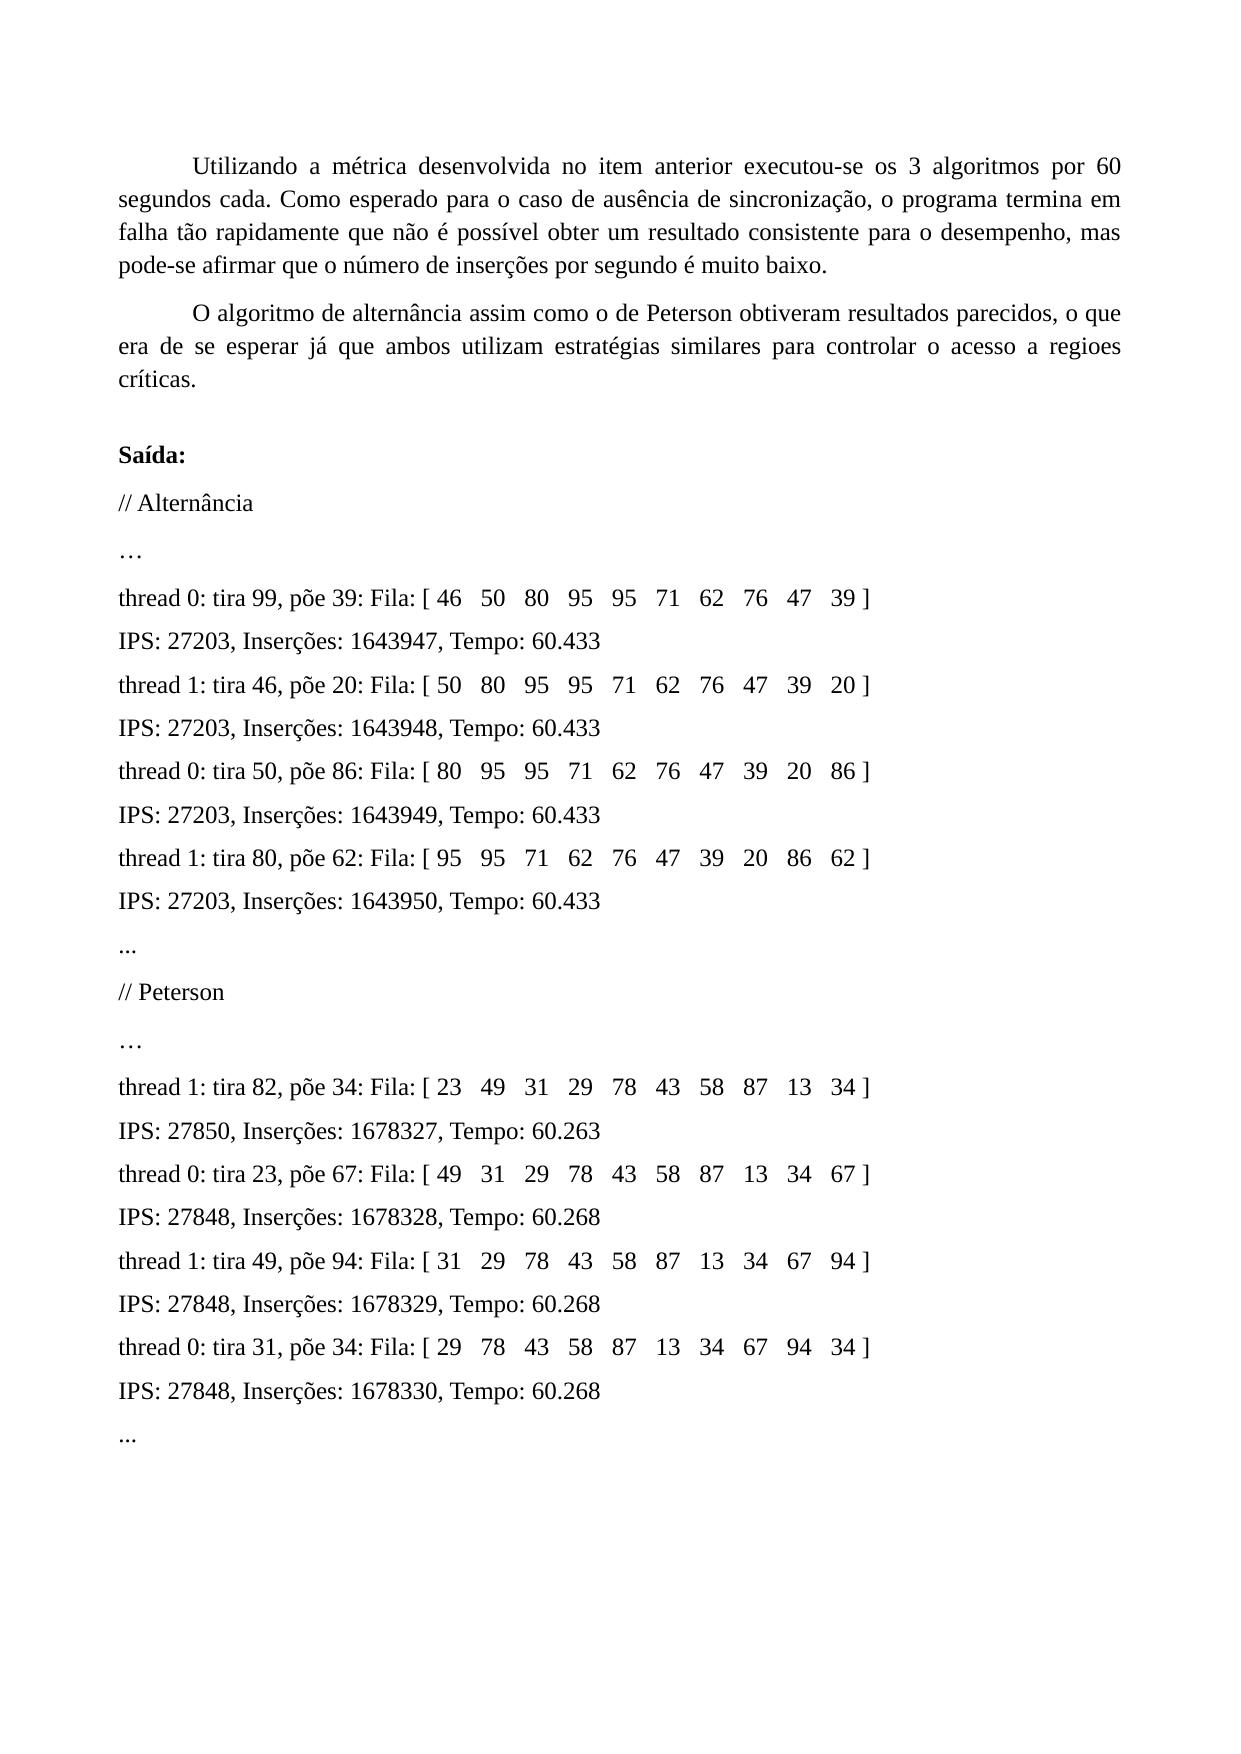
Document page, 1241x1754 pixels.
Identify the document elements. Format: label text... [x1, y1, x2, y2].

text IPS: 27203, Inserções: 1643947, Tempo: 60.433 [118, 626, 1122, 655]
text thread 1: tira 80, põe 62: Fila: [ 95 95 71 62 76 47 39 20 86 62 ] [118, 843, 1122, 872]
text … [118, 535, 1122, 564]
text thread 0: tira 99, põe 39: Fila: [ 46 50 80 95 95 71 62 76 47 39 ] [118, 583, 1122, 612]
text // Peterson [118, 977, 1122, 1006]
text IPS: 27203, Inserções: 1643950, Tempo: 60.433 [118, 886, 1122, 915]
text Utilizando a métrica desenvolvida no item anterior executou-se os 3 algoritmos por 60 segundos cada. Como esperado para o caso de ausência de sincronização, o programa termina em falha tão rapidamente que não é possível obter um resultado consistente para o desempenho, mas pode-se afirmar que o número de inserções por segundo é muito baixo. [118, 118, 1122, 279]
text thread 0: tira 50, põe 86: Fila: [ 80 95 95 71 62 76 47 39 20 86 ] [118, 756, 1122, 785]
text Saída: [118, 440, 1122, 469]
text IPS: 27203, Inserções: 1643948, Tempo: 60.433 [118, 713, 1122, 742]
text ... [118, 930, 1122, 958]
text IPS: 27203, Inserções: 1643949, Tempo: 60.433 [118, 800, 1122, 828]
text O algoritmo de alternância assim como o de Peterson obtiveram resultados parecidos, o que era de se esperar já que ambos utilizam estratégias similares para controlar o acesso a regioes críticas. [118, 298, 1122, 393]
text thread 1: tira 49, põe 94: Fila: [ 31 29 78 43 58 87 13 34 67 94 ] [118, 1246, 1122, 1274]
text … [118, 1025, 1122, 1054]
text thread 0: tira 31, põe 34: Fila: [ 29 78 43 58 87 13 34 67 94 34 ] [118, 1332, 1122, 1361]
text ... [118, 1419, 1122, 1448]
text thread 1: tira 46, põe 20: Fila: [ 50 80 95 95 71 62 76 47 39 20 ] [118, 670, 1122, 698]
text IPS: 27848, Inserções: 1678328, Tempo: 60.268 [118, 1202, 1122, 1231]
text thread 0: tira 23, põe 67: Fila: [ 49 31 29 78 43 58 87 13 34 67 ] [118, 1159, 1122, 1188]
text thread 1: tira 82, põe 34: Fila: [ 23 49 31 29 78 43 58 87 13 34 ] [118, 1072, 1122, 1101]
text // Alternância [118, 488, 1122, 517]
text IPS: 27850, Inserções: 1678327, Tempo: 60.263 [118, 1116, 1122, 1144]
text IPS: 27848, Inserções: 1678329, Tempo: 60.268 [118, 1289, 1122, 1318]
text IPS: 27848, Inserções: 1678330, Tempo: 60.268 [118, 1376, 1122, 1404]
